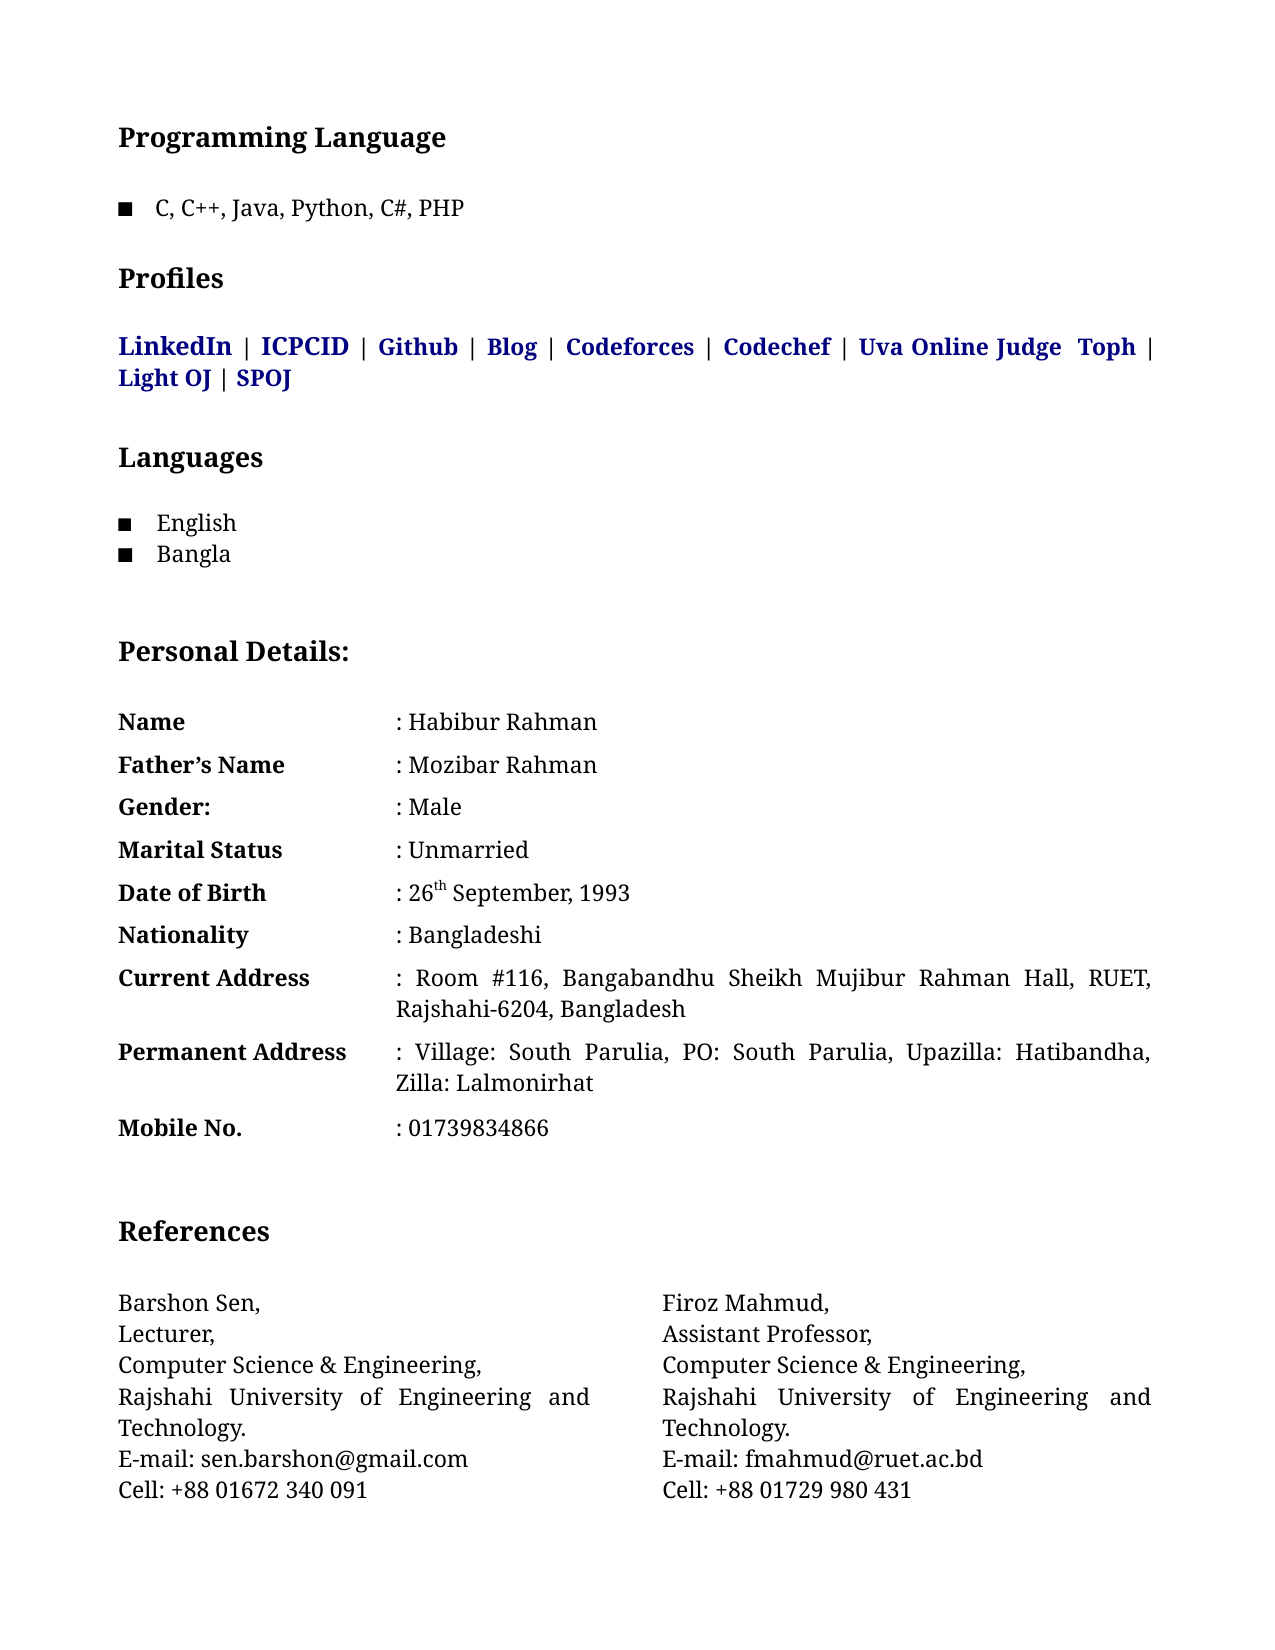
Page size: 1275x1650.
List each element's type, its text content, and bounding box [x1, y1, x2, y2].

list C, C++, Java, Python, C#, PHP [118, 192, 1157, 223]
table_header Barshon Sen, Lecturer, Computer Science & Engineering, Rajshahi University of Engineering and Technology. E-mail: sen.barshon@gmail.com Cell: +88 01672 340 091 [118, 1281, 596, 1511]
table_cell Marital Status [118, 828, 390, 871]
table_cell : Mozibar Rahman [390, 743, 1158, 786]
table_cell Mobile No. [118, 1106, 390, 1150]
table_cell : Bangladeshi [390, 914, 1158, 956]
table_header [596, 1281, 662, 1511]
table_cell : 01739834866 [390, 1106, 1158, 1150]
text LinkedIn | ICPCID | Github | Blog | Codeforces | Codechef | Uva Online Judge Toph | Light OJ | SPOJ [118, 328, 1157, 393]
text References [118, 1213, 1157, 1250]
text Profiles [118, 260, 1157, 297]
table_header Firoz Mahmud, Assistant Professor, Computer Science & Engineering, Rajshahi University of Engineering and Technology. E-mail: fmahmud@ruet.ac.bd Cell: +88 01729 980 431 [662, 1281, 1158, 1511]
table_cell Nationality [118, 914, 390, 956]
table_cell : 26th September, 1993 [390, 871, 1158, 914]
table_header : Habibur Rahman [390, 700, 1158, 743]
table_header Name [118, 700, 390, 743]
table_cell Gender: [118, 786, 390, 828]
table_cell Date of Birth [118, 871, 390, 914]
list Bangla [118, 538, 1157, 569]
table_cell : Room #116, Bangabandhu Sheikh Mujibur Rahman Hall, RUET, Rajshahi-6204, Bangladesh [390, 956, 1158, 1030]
list English [118, 507, 1157, 538]
table_cell : Unmarried [390, 828, 1158, 871]
table_cell Permanent Address [118, 1030, 390, 1106]
table_cell Current Address [118, 956, 390, 1030]
text Personal Details: [118, 632, 1157, 669]
text Programming Language [118, 118, 1157, 155]
table_cell Father’s Name [118, 743, 390, 786]
table_cell : Village: South Parulia, PO: South Parulia, Upazilla: Hatibandha, Zilla: Lalmonirhat [390, 1030, 1158, 1106]
text Languages [118, 439, 1157, 476]
table_cell : Male [390, 786, 1158, 828]
